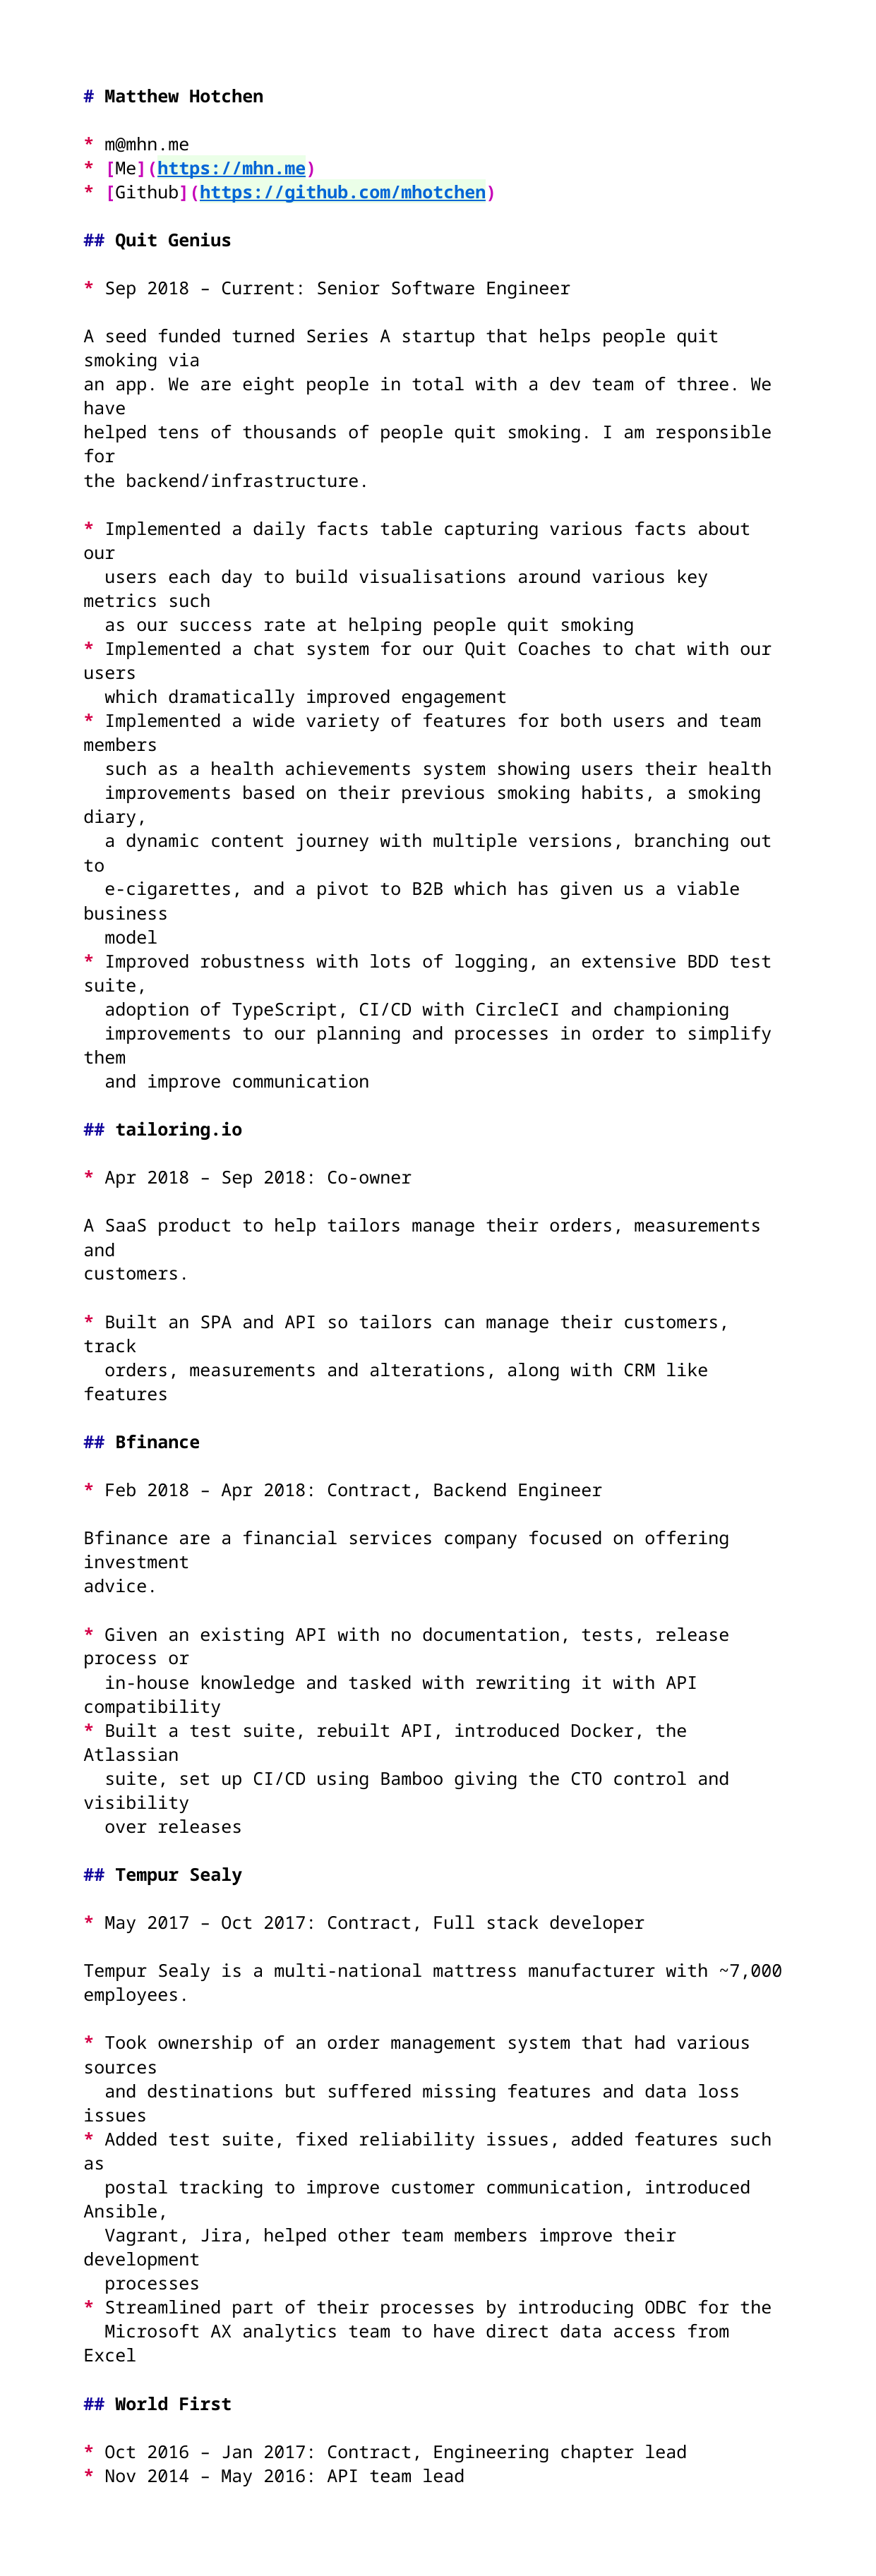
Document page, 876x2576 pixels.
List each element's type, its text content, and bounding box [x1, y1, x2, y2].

text A seed funded turned Series A startup that helps people quit smoking via [83, 324, 792, 372]
text ## Quit Genius [83, 227, 792, 252]
text Bfinance are a financial services company focused on offering investment [83, 1526, 792, 1574]
text ## tailoring.io [83, 1117, 792, 1141]
text and destinations but suffered missing features and data loss issues [83, 2078, 792, 2126]
text * Built an SPA and API so tailors can manage their customers, track [83, 1309, 792, 1357]
text * Apr 2018 – Sep 2018: Co-owner [83, 1165, 792, 1189]
text helped tens of thousands of people quit smoking. I am responsible for [83, 420, 792, 468]
text ## World First [83, 2391, 792, 2415]
text * m@mhn.me [83, 131, 792, 155]
text adoption of TypeScript, CI/CD with CircleCI and championing [83, 997, 792, 1021]
text * [Github](https://github.com/mhotchen) [83, 179, 792, 203]
text ## Tempur Sealy [83, 1862, 792, 1886]
text * Nov 2014 – May 2016: API team lead [83, 2463, 792, 2487]
text * Implemented a wide variety of features for both users and team members [83, 709, 792, 757]
text * Given an existing API with no documentation, tests, release process or [83, 1622, 792, 1670]
text in-house knowledge and tasked with rewriting it with API compatibility [83, 1670, 792, 1718]
text * Improved robustness with lots of logging, an extensive BDD test suite, [83, 949, 792, 997]
text * Streamlined part of their processes by introducing ODBC for the [83, 2295, 792, 2319]
text * Took ownership of an order management system that had various sources [83, 2030, 792, 2078]
text improvements based on their previous smoking habits, a smoking diary, [83, 781, 792, 829]
text users each day to build visualisations around various key metrics such [83, 564, 792, 612]
text improvements to our planning and processes in order to simplify them [83, 1021, 792, 1069]
text * [Me](https://mhn.me) [83, 155, 792, 179]
text which dramatically improved engagement [83, 685, 792, 709]
text * May 2017 – Oct 2017: Contract, Full stack developer [83, 1910, 792, 1934]
text * Feb 2018 – Apr 2018: Contract, Backend Engineer [83, 1478, 792, 1502]
text e-cigarettes, and a pivot to B2B which has given us a viable business [83, 877, 792, 925]
text employees. [83, 1982, 792, 2006]
text # Matthew Hotchen [83, 83, 792, 107]
text as our success rate at helping people quit smoking [83, 612, 792, 637]
text over releases [83, 1814, 792, 1838]
text orders, measurements and alterations, along with CRM like features [83, 1357, 792, 1406]
text ## Bfinance [83, 1430, 792, 1454]
text model [83, 925, 792, 949]
text and improve communication [83, 1069, 792, 1093]
text such as a health achievements system showing users their health [83, 757, 792, 781]
text Vagrant, Jira, helped other team members improve their development [83, 2223, 792, 2271]
text the backend/infrastructure. [83, 468, 792, 492]
text an app. We are eight people in total with a dev team of three. We have [83, 372, 792, 420]
text A SaaS product to help tailors manage their orders, measurements and [83, 1213, 792, 1261]
text * Oct 2016 – Jan 2017: Contract, Engineering chapter lead [83, 2439, 792, 2463]
text Microsoft AX analytics team to have direct data access from Excel [83, 2319, 792, 2367]
text processes [83, 2271, 792, 2295]
text * Sep 2018 – Current: Senior Software Engineer [83, 276, 792, 300]
text * Added test suite, fixed reliability issues, added features such as [83, 2126, 792, 2175]
text * Built a test suite, rebuilt API, introduced Docker, the Atlassian [83, 1718, 792, 1766]
text advice. [83, 1574, 792, 1598]
text customers. [83, 1261, 792, 1285]
text * Implemented a chat system for our Quit Coaches to chat with our users [83, 637, 792, 685]
text a dynamic content journey with multiple versions, branching out to [83, 829, 792, 877]
text postal tracking to improve customer communication, introduced Ansible, [83, 2175, 792, 2223]
text * Implemented a daily facts table capturing various facts about our [83, 516, 792, 564]
text Tempur Sealy is a multi-national mattress manufacturer with ~7,000 [83, 1958, 792, 1982]
text suite, set up CI/CD using Bamboo giving the CTO control and visibility [83, 1766, 792, 1814]
